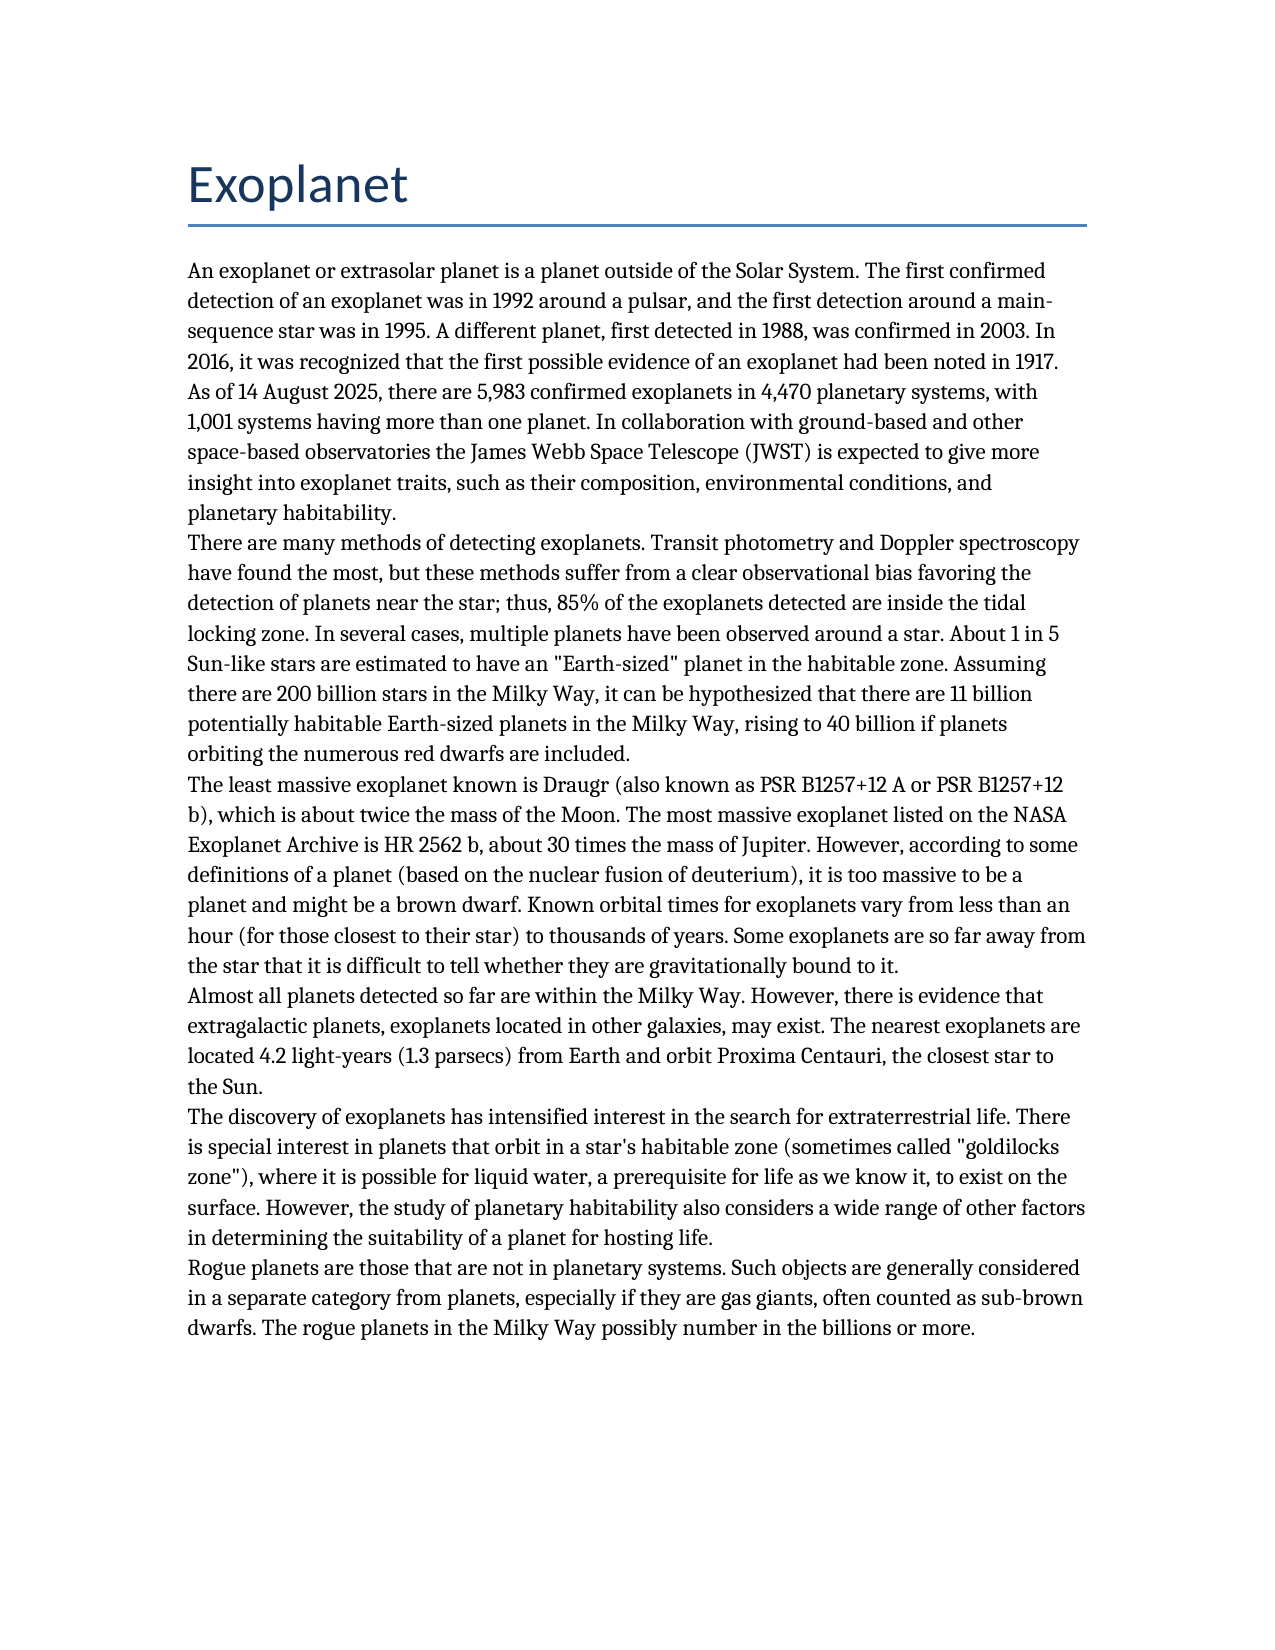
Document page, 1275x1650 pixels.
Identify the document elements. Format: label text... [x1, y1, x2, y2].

title Exoplanet [187, 150, 1087, 227]
text An exoplanet or extrasolar planet is a planet outside of the Solar System. The first confirmed detection of an exoplanet was in 1992 around a pulsar, and the first detection around a main-sequence star was in 1995. A different planet, first detected in 1988, was confirmed in 2003. In 2016, it was recognized that the first possible evidence of an exoplanet had been noted in 1917. As of 14 August 2025, there are 5,983 confirmed exoplanets in 4,470 planetary systems, with 1,001 systems having more than one planet. In collaboration with ground-based and other space-based observatories the James Webb Space Telescope (JWST) is expected to give more insight into exoplanet traits, such as their composition, environmental conditions, and planetary habitability. There are many methods of detecting exoplanets. Transit photometry and Doppler spectroscopy have found the most, but these methods suffer from a clear observational bias favoring the detection of planets near the star; thus, 85% of the exoplanets detected are inside the tidal locking zone. In several cases, multiple planets have been observed around a star. About 1 in 5 Sun-like stars are estimated to have an "Earth-sized" planet in the habitable zone. Assuming there are 200 billion stars in the Milky Way, it can be hypothesized that there are 11 billion potentially habitable Earth-sized planets in the Milky Way, rising to 40 billion if planets orbiting the numerous red dwarfs are included. The least massive exoplanet known is Draugr (also known as PSR B1257+12 A or PSR B1257+12 b), which is about twice the mass of the Moon. The most massive exoplanet listed on the NASA Exoplanet Archive is HR 2562 b, about 30 times the mass of Jupiter. However, according to some definitions of a planet (based on the nuclear fusion of deuterium), it is too massive to be a planet and might be a brown dwarf. Known orbital times for exoplanets vary from less than an hour (for those closest to their star) to thousands of years. Some exoplanets are so far away from the star that it is difficult to tell whether they are gravitationally bound to it. Almost all planets detected so far are within the Milky Way. However, there is evidence that extragalactic planets, exoplanets located in other galaxies, may exist. The nearest exoplanets are located 4.2 light-years (1.3 parsecs) from Earth and orbit Proxima Centauri, the closest star to the Sun. The discovery of exoplanets has intensified interest in the search for extraterrestrial life. There is special interest in planets that orbit in a star's habitable zone (sometimes called "goldilocks zone"), where it is possible for liquid water, a prerequisite for life as we know it, to exist on the surface. However, the study of planetary habitability also considers a wide range of other factors in determining the suitability of a planet for hosting life. Rogue planets are those that are not in planetary systems. Such objects are generally considered in a separate category from planets, especially if they are gas giants, often counted as sub-brown dwarfs. The rogue planets in the Milky Way possibly number in the billions or more. [187, 258, 1087, 1341]
